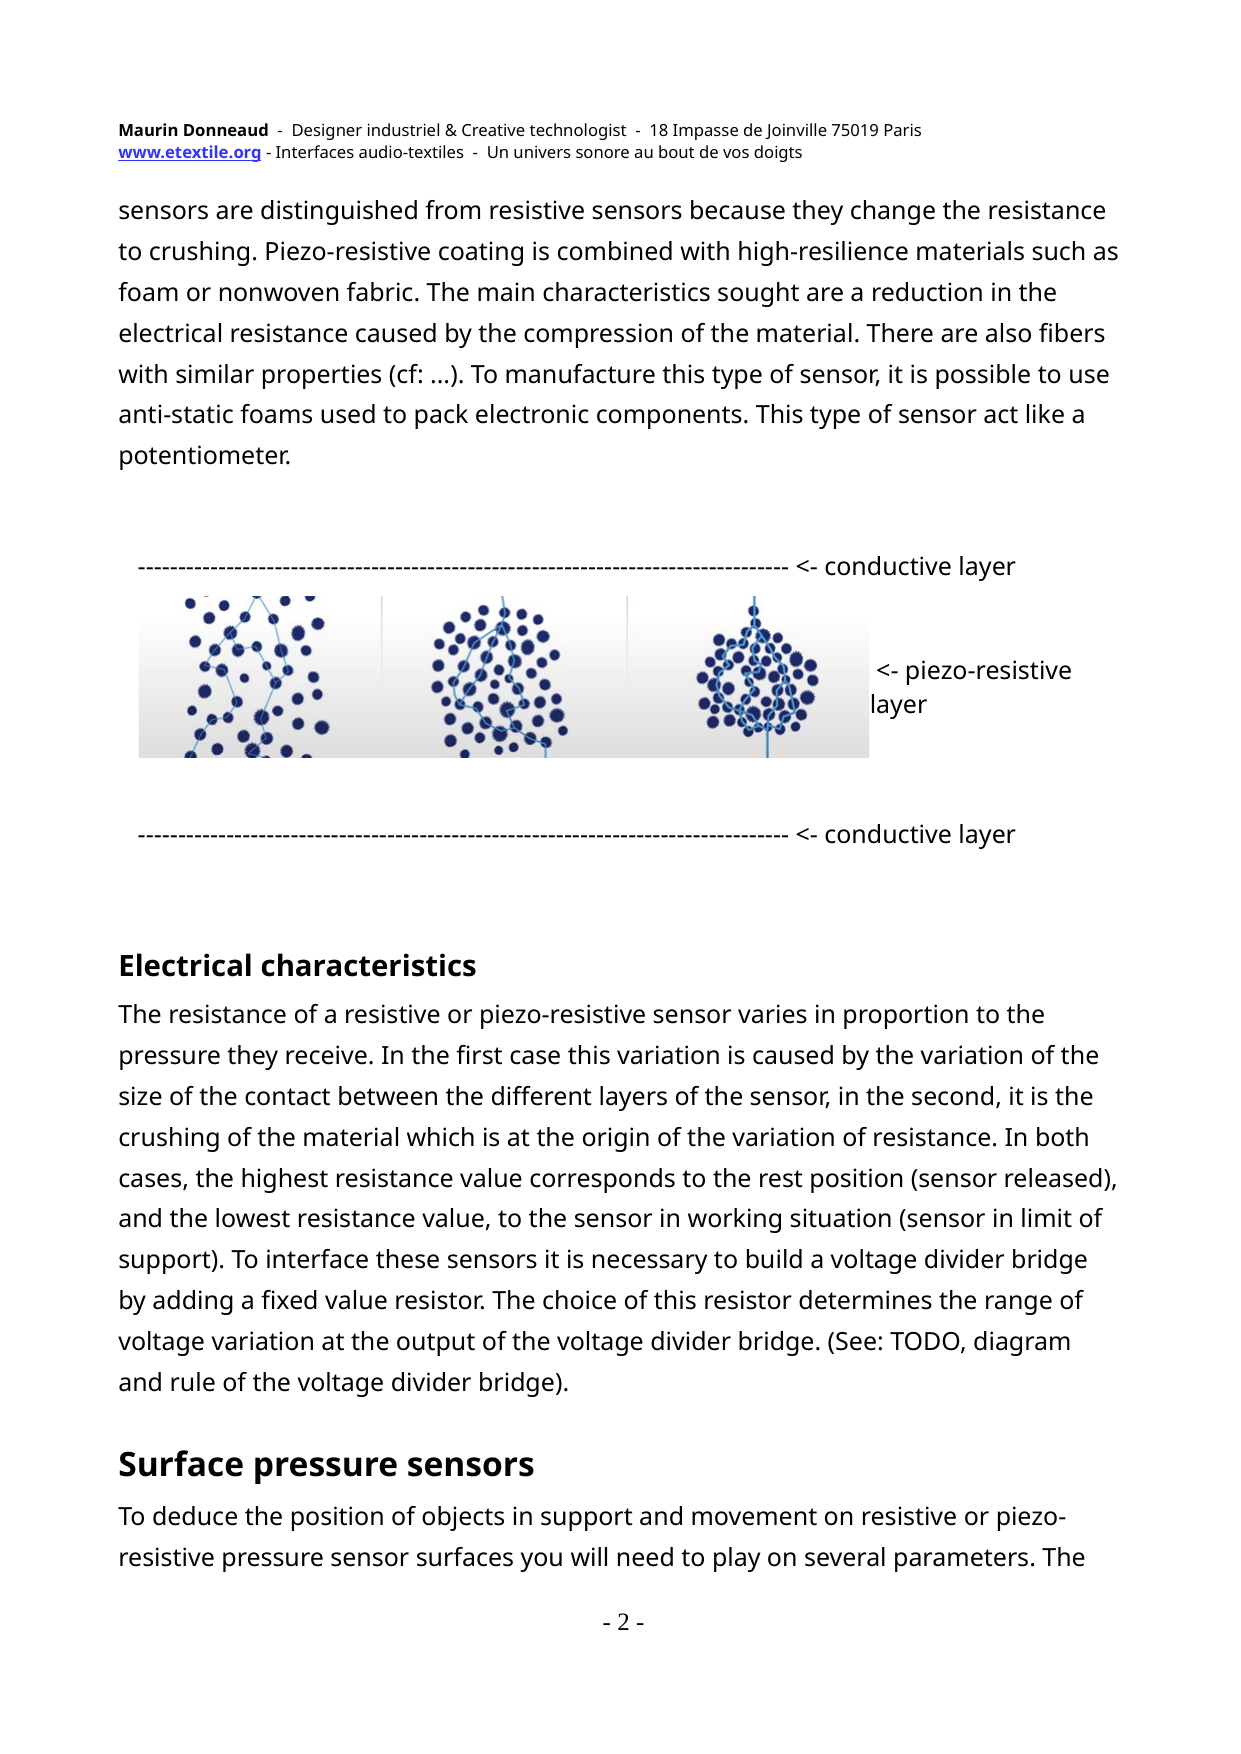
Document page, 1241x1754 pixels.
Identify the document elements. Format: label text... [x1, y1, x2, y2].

text --------------------------------------------------------------------------------- <- conductive layer [118, 549, 1122, 583]
picture [138, 596, 870, 758]
subtitle <- piezo-resistive layer [870, 619, 1122, 721]
text sensors are distinguished from resistive sensors because they change the resistance to crushing. Piezo-resistive coating is combined with high-resilience materials such as foam or nonwoven fabric. The main characteristics sought are a reduction in the electrical resistance caused by the compression of the material. There are also fibers with similar properties (cf: ...). To manufacture this type of sensor, it is possible to use anti-static foams used to pack electronic components. This type of sensor act like a potentiometer. [118, 193, 1122, 472]
text The resistance of a resistive or piezo-resistive sensor varies in proportion to the pressure they receive. In the first case this variation is caused by the variation of the size of the contact between the different layers of the sensor, in the second, it is the crushing of the material which is at the origin of the variation of resistance. In both cases, the highest resistance value corresponds to the rest position (sensor released), and the lowest resistance value, to the sensor in working situation (sensor in limit of support). To interface these sensors it is necessary to build a voltage divider bridge by adding a fixed value resistor. The choice of this resistor determines the range of voltage variation at the output of the voltage divider bridge. (See: TODO, diagram and rule of the voltage divider bridge). [118, 997, 1122, 1398]
subtitle --------------------------------------------------------------------------------- <- conductive layer [118, 748, 1122, 850]
subtitle [118, 619, 138, 721]
subtitle Electrical characteristics [118, 944, 1122, 984]
text To deduce the position of objects in support and movement on resistive or piezo-resistive pressure sensor surfaces you will need to play on several parameters. The [118, 1499, 1122, 1574]
subtitle Surface pressure sensors [118, 1441, 1122, 1486]
